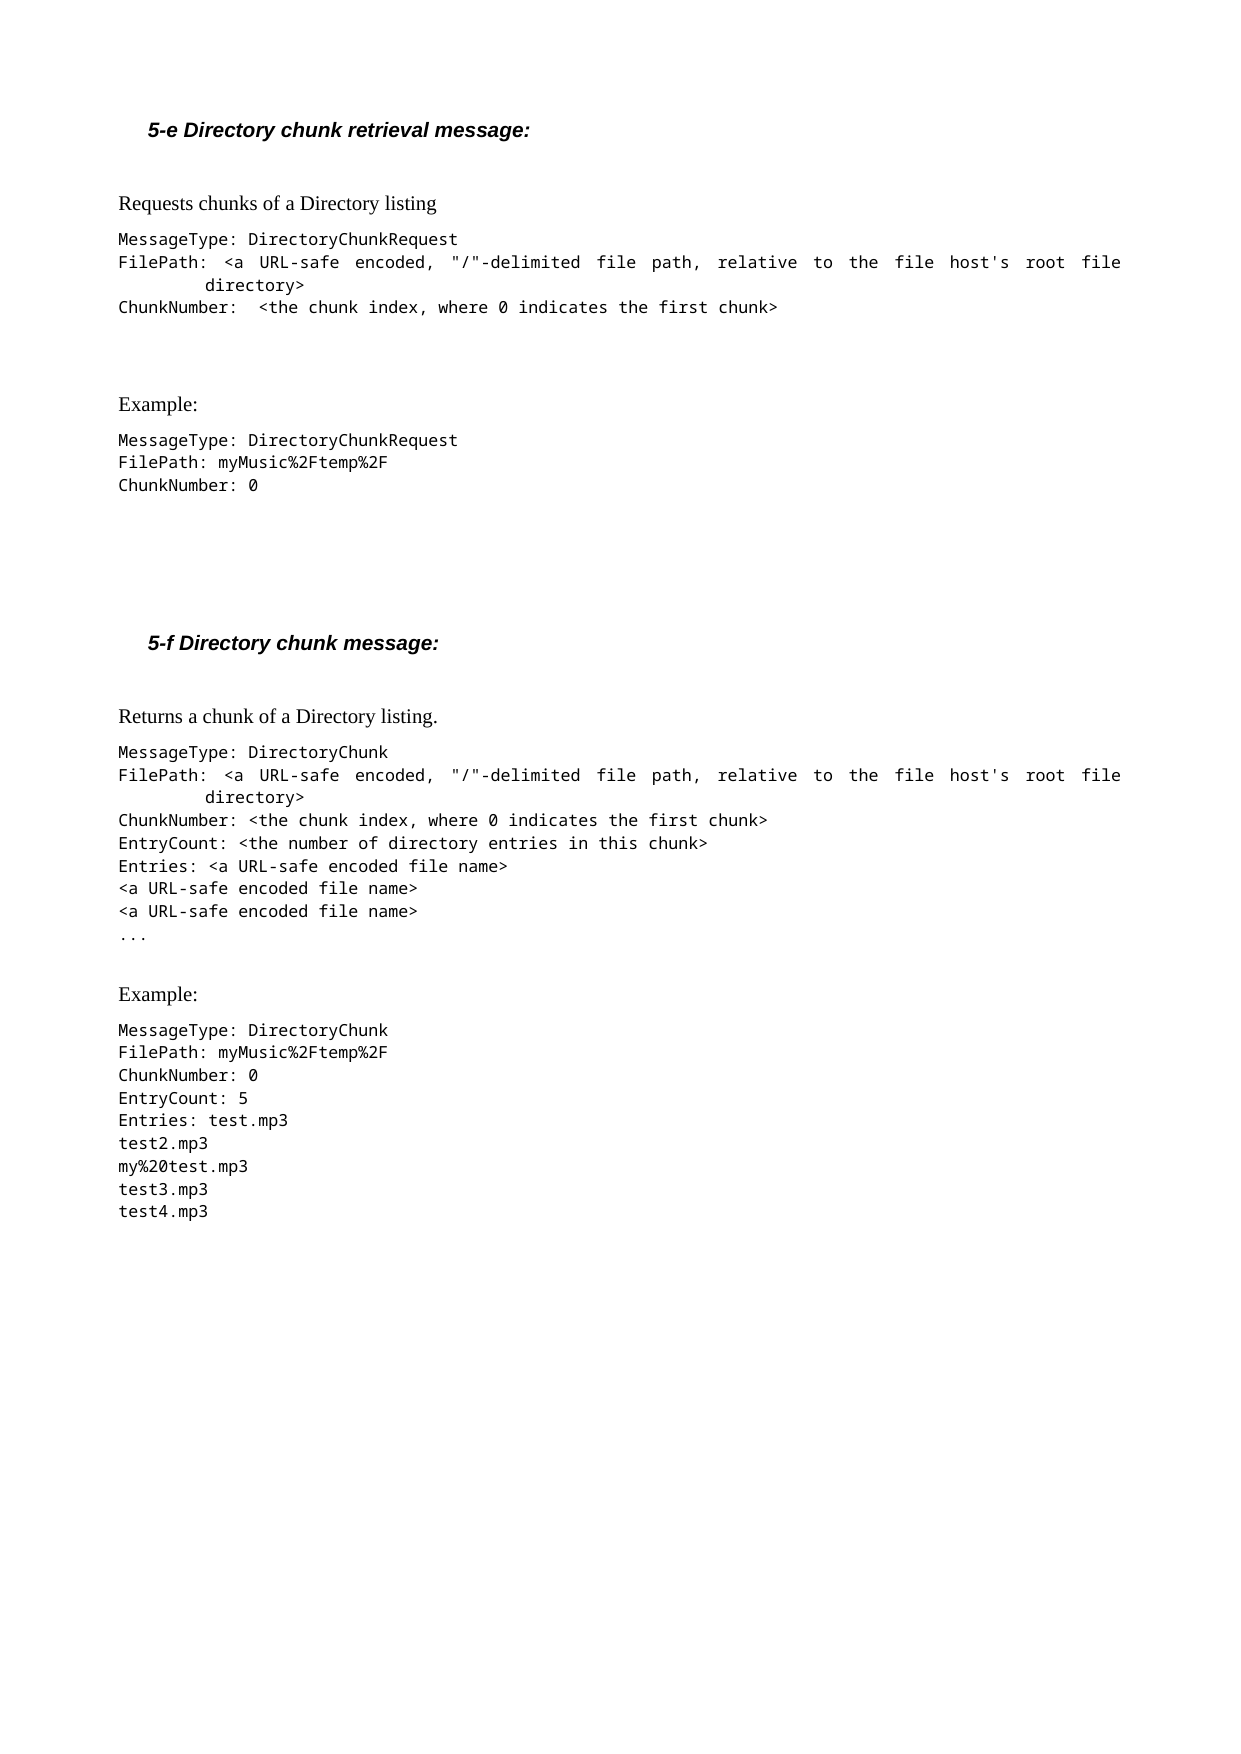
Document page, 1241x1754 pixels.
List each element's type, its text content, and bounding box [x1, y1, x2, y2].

text ... [118, 922, 1122, 945]
subtitle 5-f Directory chunk message: [148, 631, 1122, 655]
text my%20test.mp3 [118, 1154, 1122, 1177]
text <a URL-safe encoded file name> [118, 899, 1122, 922]
subtitle 5-e Directory chunk retrieval message: [148, 118, 1122, 142]
text ChunkNumber: <the chunk index, where 0 indicates the first chunk> [118, 809, 1122, 831]
text test4.mp3 [118, 1200, 1122, 1222]
text MessageType: DirectoryChunk [118, 1018, 1122, 1041]
text Example: [118, 982, 1122, 1006]
text MessageType: DirectoryChunkRequest [118, 228, 1122, 250]
text ChunkNumber: <the chunk index, where 0 indicates the first chunk> [118, 296, 1122, 318]
text FilePath: myMusic%2Ftemp%2F [118, 1041, 1122, 1063]
text test3.mp3 [118, 1177, 1122, 1200]
text MessageType: DirectoryChunkRequest [118, 428, 1122, 451]
text Entries: <a URL-safe encoded file name> [118, 854, 1122, 877]
text FilePath: <a URL-safe encoded, "/"-delimited file path, relative to the file host's root file directory> [118, 763, 1122, 809]
text Example: [118, 392, 1122, 416]
text Entries: test.mp3 [118, 1109, 1122, 1132]
text ChunkNumber: 0 [118, 1063, 1122, 1086]
text MessageType: DirectoryChunk [118, 741, 1122, 763]
text Returns a chunk of a Directory listing. [118, 704, 1122, 728]
text EntryCount: 5 [118, 1086, 1122, 1109]
text ChunkNumber: 0 [118, 474, 1122, 496]
text FilePath: <a URL-safe encoded, "/"-delimited file path, relative to the file host's root file directory> [118, 250, 1122, 296]
text EntryCount: <the number of directory entries in this chunk> [118, 831, 1122, 854]
text FilePath: myMusic%2Ftemp%2F [118, 451, 1122, 474]
text test2.mp3 [118, 1132, 1122, 1154]
text <a URL-safe encoded file name> [118, 877, 1122, 899]
text Requests chunks of a Directory listing [118, 191, 1122, 215]
